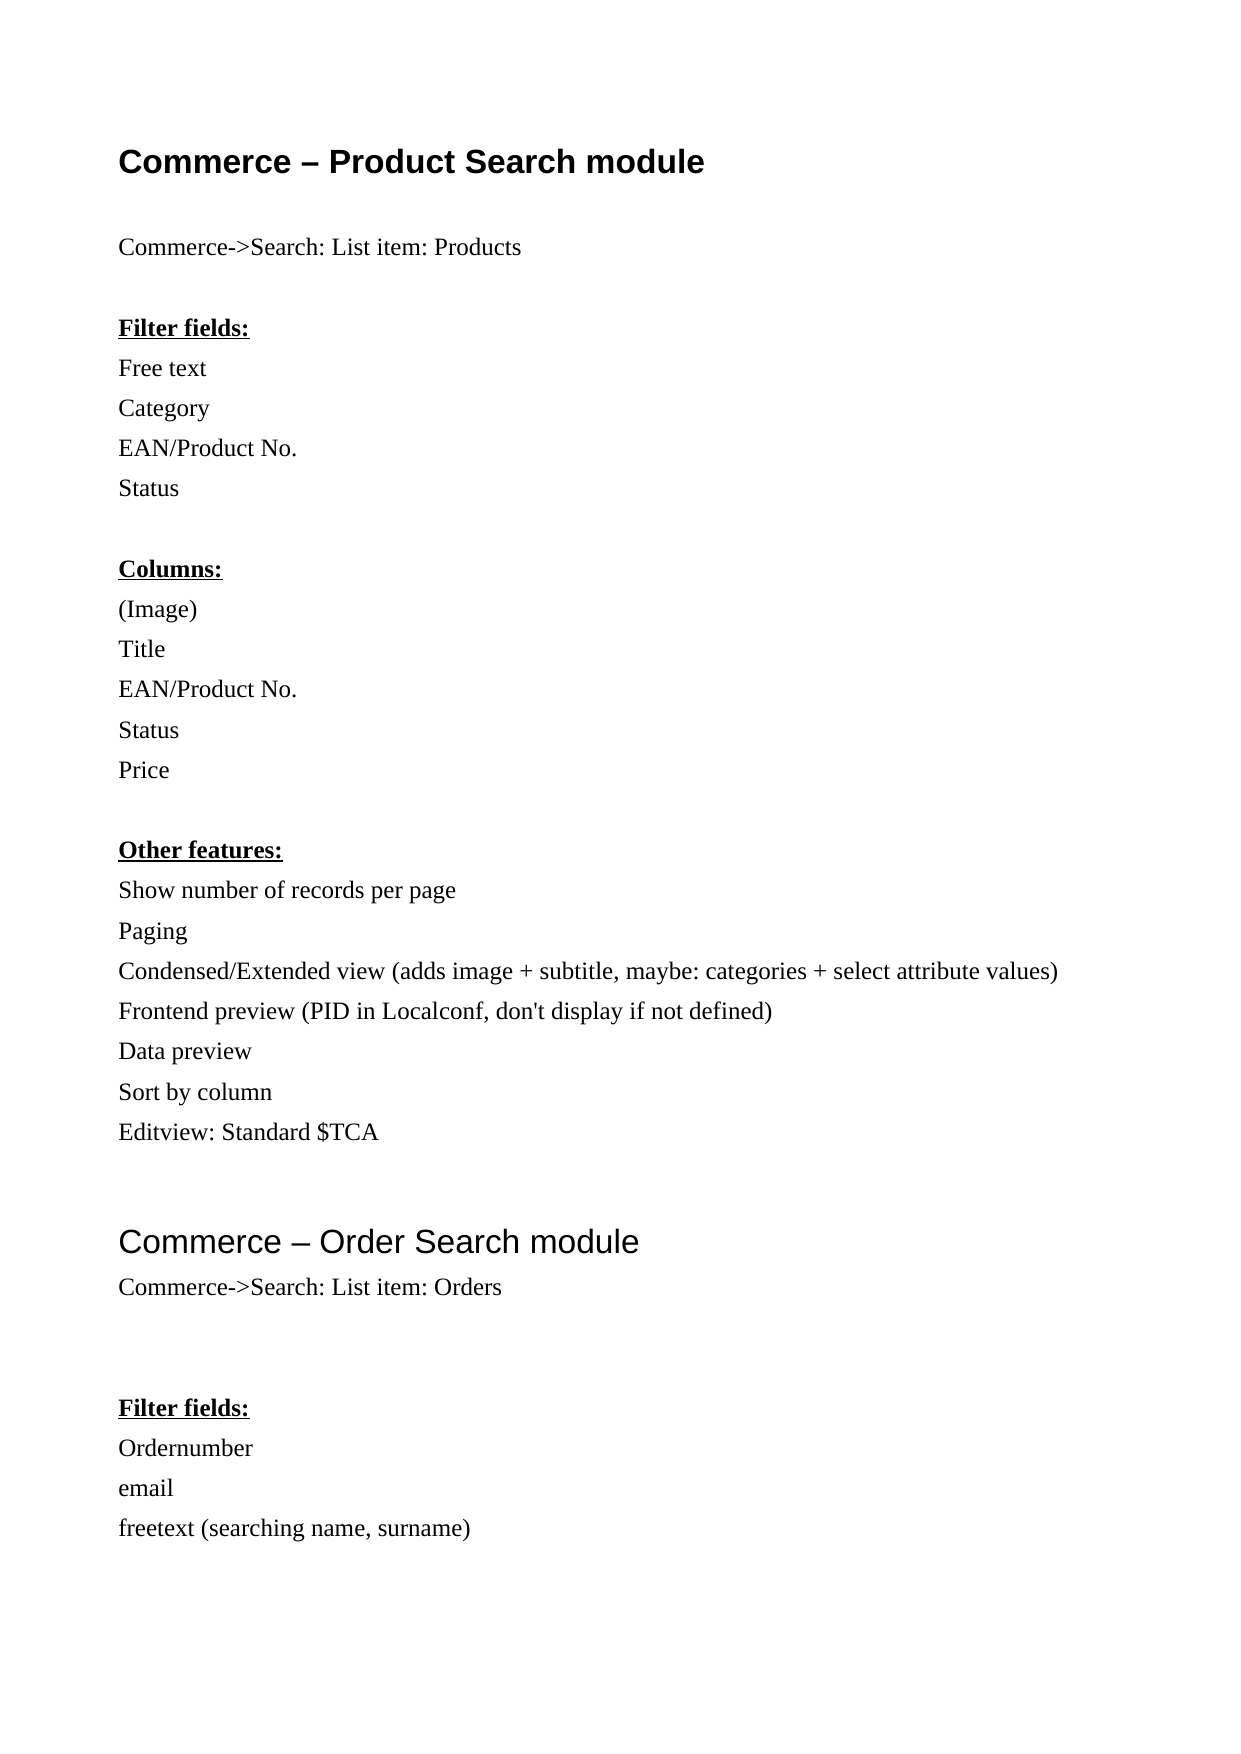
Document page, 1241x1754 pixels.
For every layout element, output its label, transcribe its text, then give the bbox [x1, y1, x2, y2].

text Sort by column [118, 1078, 1122, 1105]
text Price [118, 756, 1122, 784]
text EAN/Product No. [118, 676, 1122, 703]
text (Image) [118, 595, 1122, 623]
text Condensed/Extended view (adds image + subtitle, maybe: categories + select attribute values) [118, 957, 1122, 985]
text Category [118, 394, 1122, 422]
text Free text [118, 354, 1122, 382]
text Data preview [118, 1037, 1122, 1065]
text Title [118, 635, 1122, 663]
text Ordernumber [118, 1434, 1122, 1462]
text Paging [118, 917, 1122, 944]
text Editview: Standard $TCA [118, 1118, 1122, 1146]
text Columns: [118, 555, 1122, 583]
text freetext (searching name, surname) [118, 1514, 1122, 1542]
text Show number of records per page [118, 877, 1122, 904]
text Frontend preview (PID in Localconf, don't display if not defined) [118, 997, 1122, 1025]
text Other features: [118, 836, 1122, 864]
text Commerce->Search: List item: Products [118, 233, 1122, 261]
text EAN/Product No. [118, 434, 1122, 462]
subtitle Commerce – Product Search module [118, 143, 1122, 181]
text Status [118, 474, 1122, 502]
text Filter fields: [118, 314, 1122, 341]
subtitle Commerce – Order Search module [118, 1223, 1122, 1261]
text Status [118, 716, 1122, 743]
text Filter fields: [118, 1394, 1122, 1422]
text email [118, 1474, 1122, 1502]
text Commerce->Search: List item: Orders [118, 1273, 1122, 1301]
